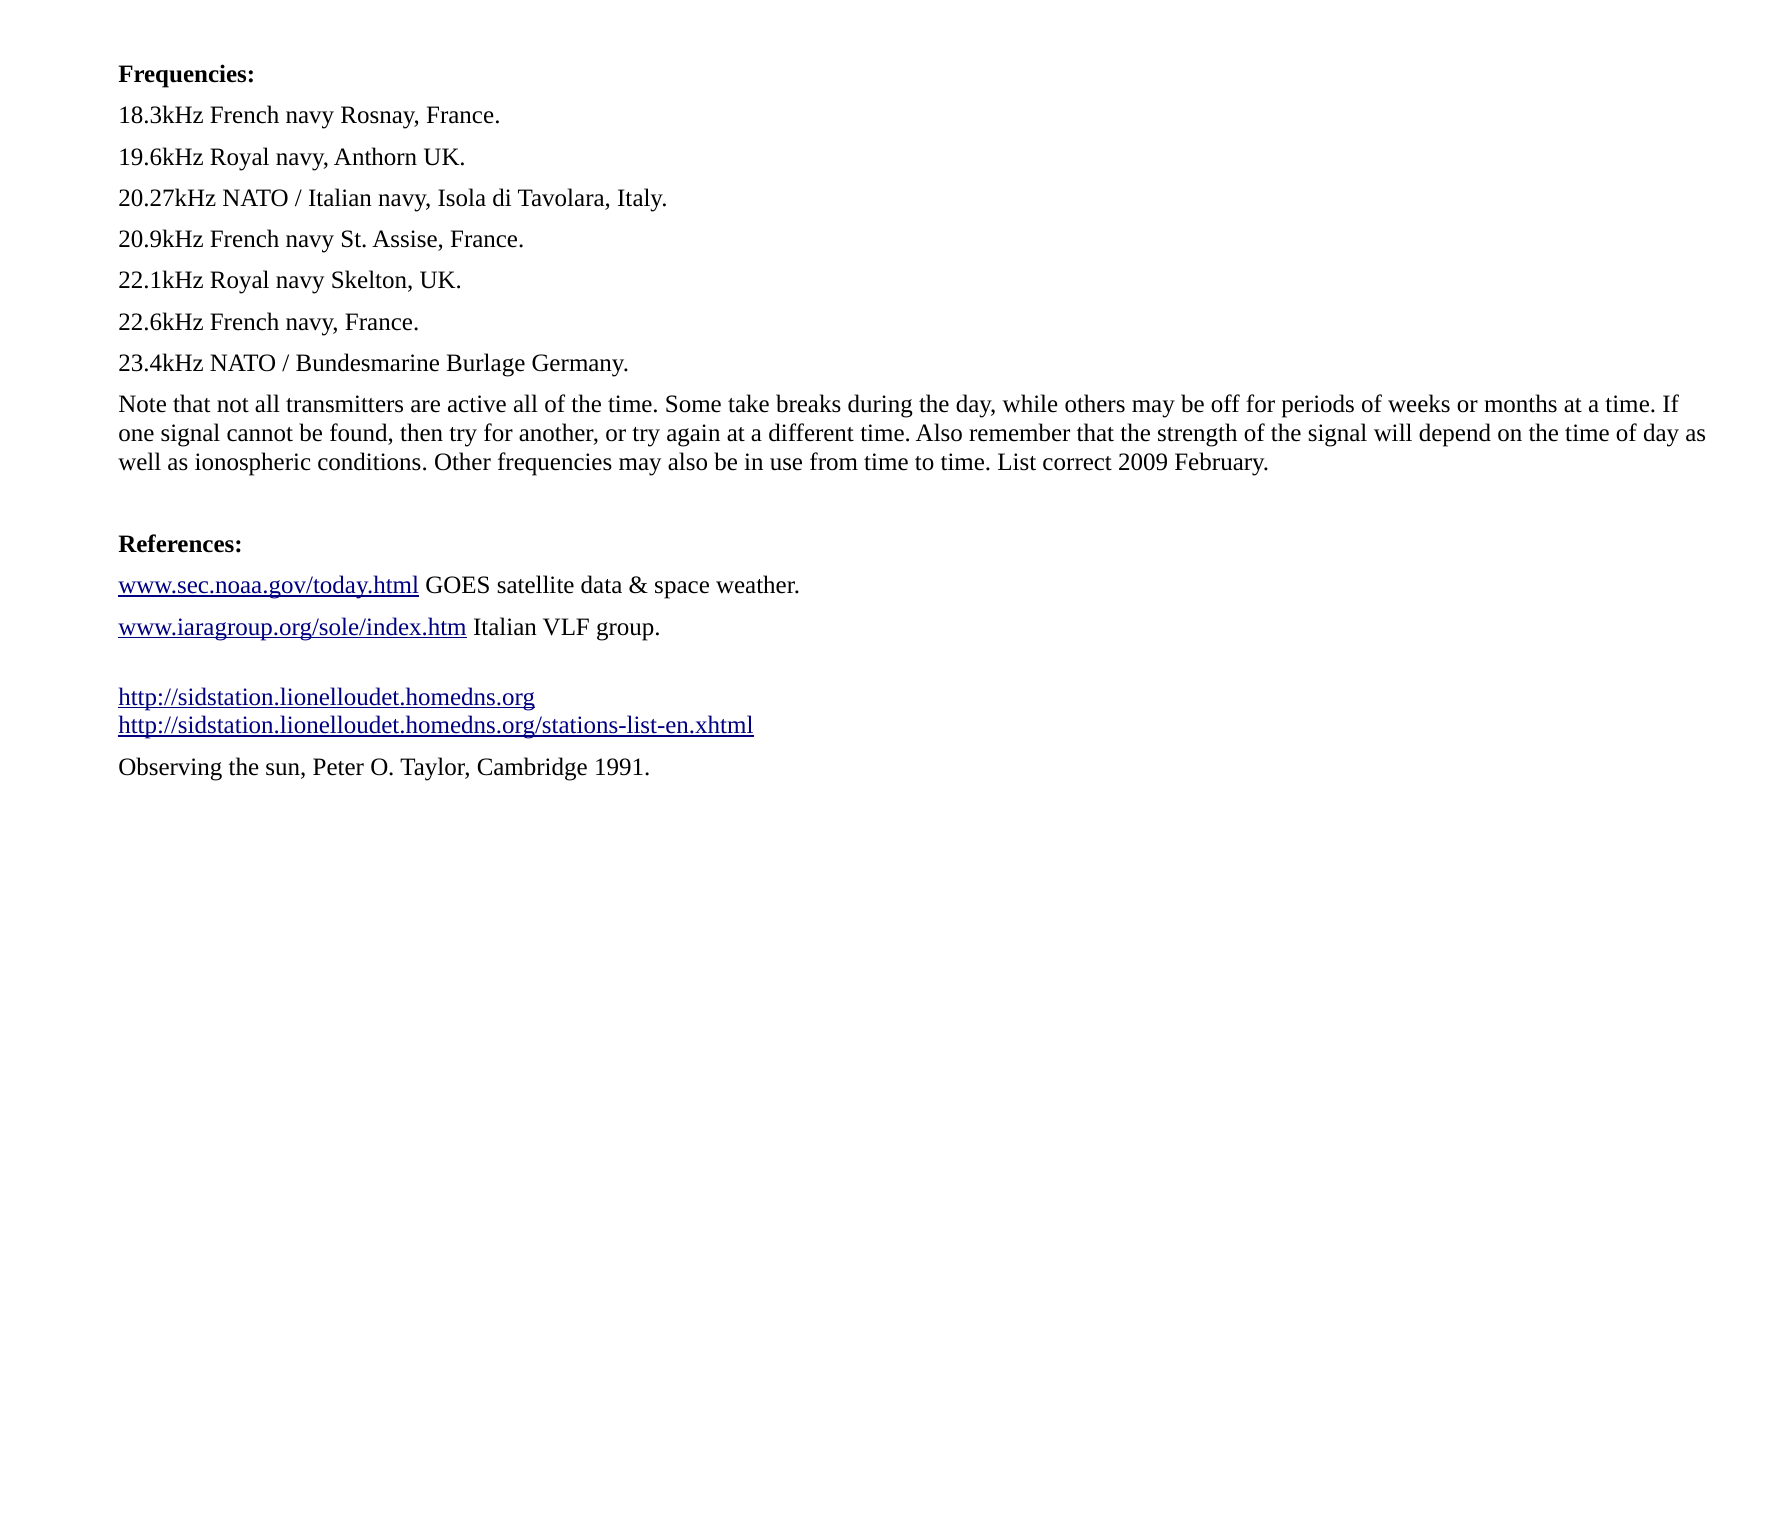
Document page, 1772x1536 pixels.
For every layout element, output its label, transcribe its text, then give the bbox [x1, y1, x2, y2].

text Frequencies: [118, 59, 1713, 88]
text 18.3kHz French navy Rosnay, France. [118, 100, 1713, 129]
text http://sidstation.lionelloudet.homedns.org http://sidstation.lionelloudet.homedns.org/stations-list-en.xhtml [118, 653, 1713, 739]
text 19.6kHz Royal navy, Anthorn UK. [118, 142, 1713, 170]
text Note that not all transmitters are active all of the time. Some take breaks during the day, while others may be off for periods of weeks or months at a time. If one signal cannot be found, then try for another, or try again at a different time. Also remember that the strength of the signal will depend on the time of day as well as ionospheric conditions. Other frequencies may also be in use from time to time. List correct 2009 February. [118, 389, 1713, 475]
text References: [118, 529, 1713, 558]
text 20.27kHz NATO / Italian navy, Isola di Tavolara, Italy. [118, 183, 1713, 212]
text 22.1kHz Royal navy Skelton, UK. [118, 265, 1713, 294]
text www.iaragroup.org/sole/index.htm Italian VLF group. [118, 612, 1713, 640]
text 20.9kHz French navy St. Assise, France. [118, 224, 1713, 253]
text Observing the sun, Peter O. Taylor, Cambridge 1991. [118, 752, 1713, 780]
text 23.4kHz NATO / Bundesmarine Burlage Germany. [118, 348, 1713, 377]
text www.sec.noaa.gov/today.html GOES satellite data & space weather. [118, 570, 1713, 599]
text 22.6kHz French navy, France. [118, 307, 1713, 335]
